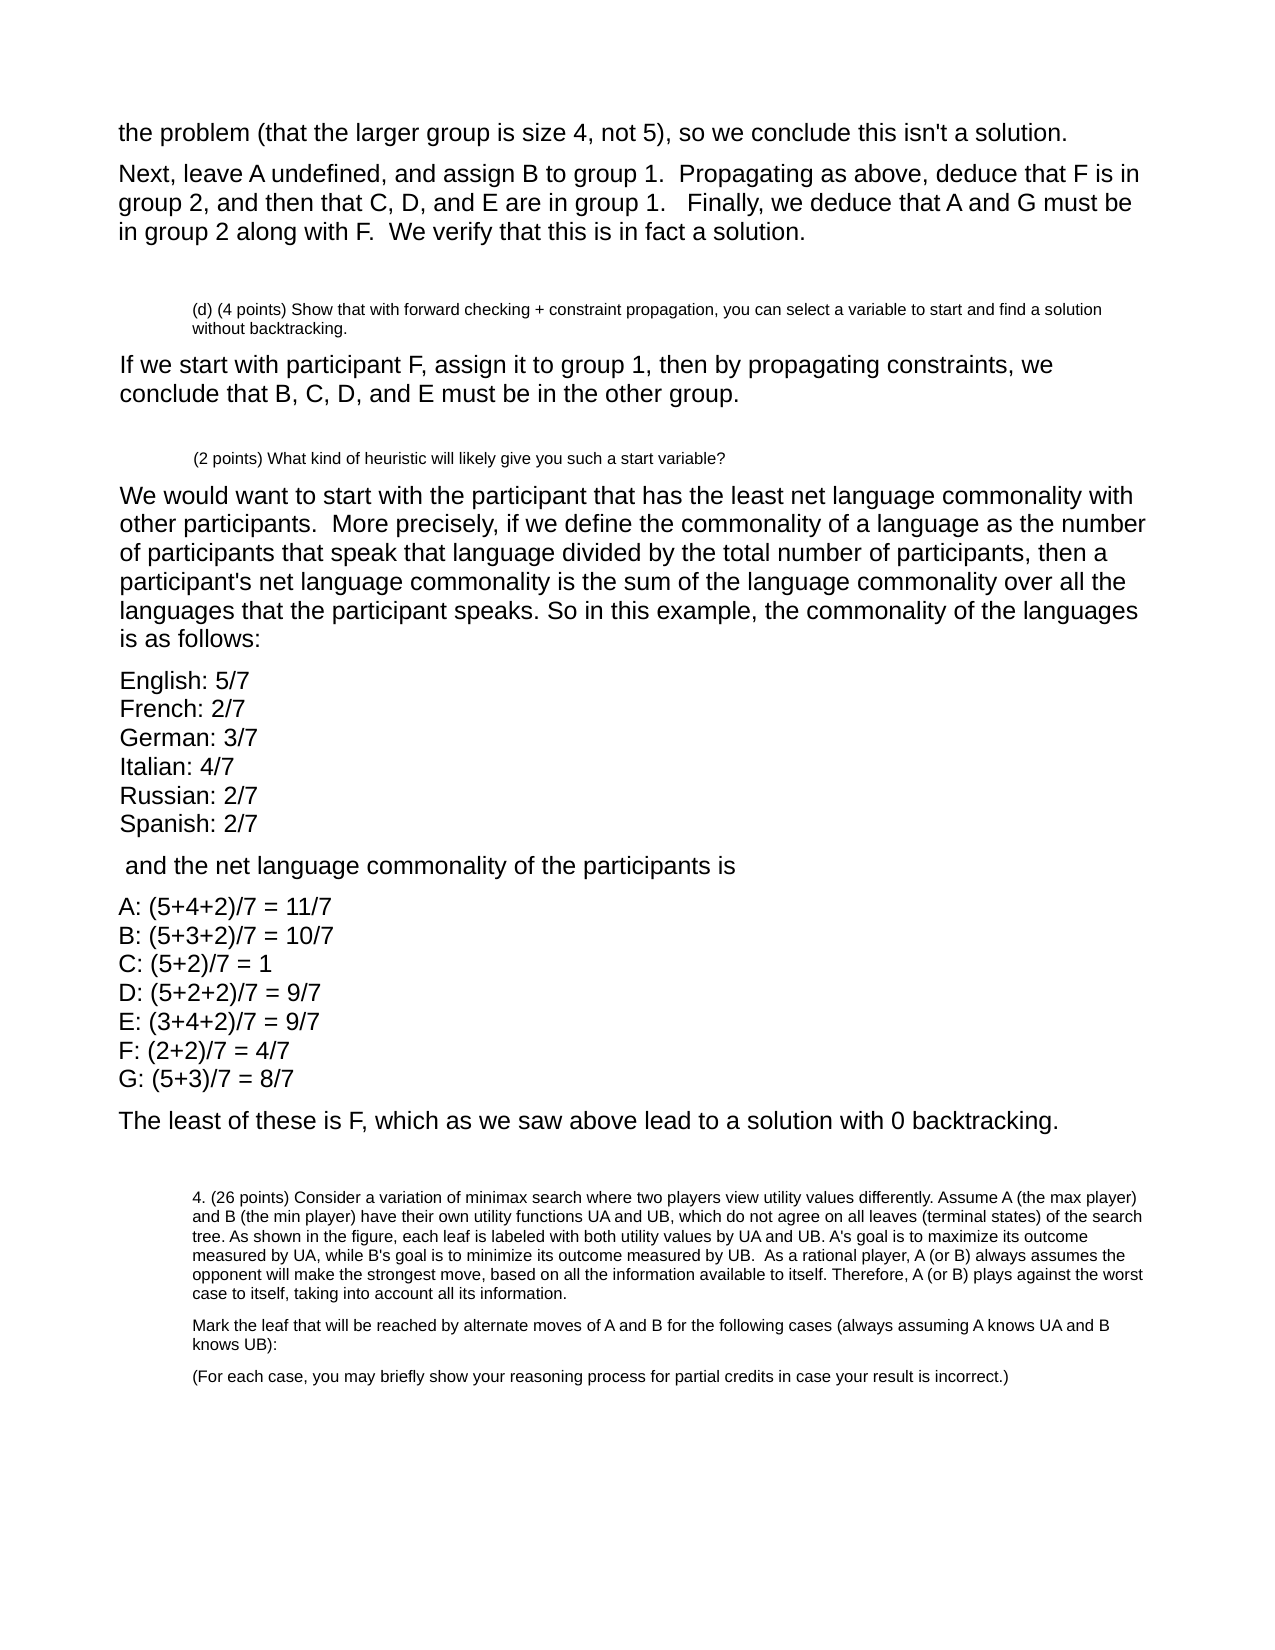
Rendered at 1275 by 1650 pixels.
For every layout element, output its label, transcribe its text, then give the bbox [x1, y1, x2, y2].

text (For each case, you may briefly show your reasoning process for partial credits in case your result is incorrect.) [192, 1366, 1157, 1386]
list (2 points) What kind of heuristic will likely give you such a start variable? [156, 420, 1157, 468]
list We would want to start with the participant that has the least net language commonality with other participants. More precisely, if we define the commonality of a language as the number of participants that speak that language divided by the total number of participants, then a participant's net language commonality is the sum of the language commonality over all the languages that the participant speaks. So in this example, the commonality of the languages is as follows: [82, 481, 1157, 653]
text The least of these is F, which as we saw above lead to a solution with 0 backtracking. [118, 1106, 1157, 1134]
text (d) (4 points) Show that with forward checking + constraint propagation, you can select a variable to start and find a solution without backtracking. [192, 299, 1157, 338]
text Next, leave A undefined, and assign B to group 1. Propagating as above, deduce that F is in group 2, and then that C, D, and E are in group 1. Finally, we deduce that A and G must be in group 2 along with F. We verify that this is in fact a solution. [118, 159, 1157, 246]
list English: 5/7 French: 2/7 German: 3/7 Italian: 4/7 Russian: 2/7 Spanish: 2/7 [82, 666, 1157, 838]
text the problem (that the larger group is size 4, not 5), so we conclude this isn't a solution. [118, 118, 1157, 147]
text Mark the leaf that will be reached by alternate moves of A and B for the following cases (always assuming A knows UA and B knows UB): [192, 1316, 1157, 1354]
list If we start with participant F, assign it to group 1, then by propagating constraints, we conclude that B, C, D, and E must be in the other group. [82, 350, 1157, 408]
text A: (5+4+2)/7 = 11/7 B: (5+3+2)/7 = 10/7 C: (5+2)/7 = 1 D: (5+2+2)/7 = 9/7 E: (3+4+2)/7 = 9/7 F: (2+2)/7 = 4/7 G: (5+3)/7 = 8/7 [118, 892, 1157, 1093]
text 4. (26 points) Consider a variation of minimax search where two players view utility values differently. Assume A (the max player) and B (the min player) have their own utility functions UA and UB, which do not agree on all leaves (terminal states) of the search tree. As shown in the figure, each leaf is labeled with both utility values by UA and UB. A's goal is to maximize its outcome measured by UA, while B's goal is to minimize its outcome measured by UB. As a rational player, A (or B) always assumes the opponent will make the strongest move, based on all the information available to itself. Therefore, A (or B) plays against the worst case to itself, taking into account all its information. [192, 1188, 1157, 1303]
text and the net language commonality of the participants is [118, 851, 1157, 879]
